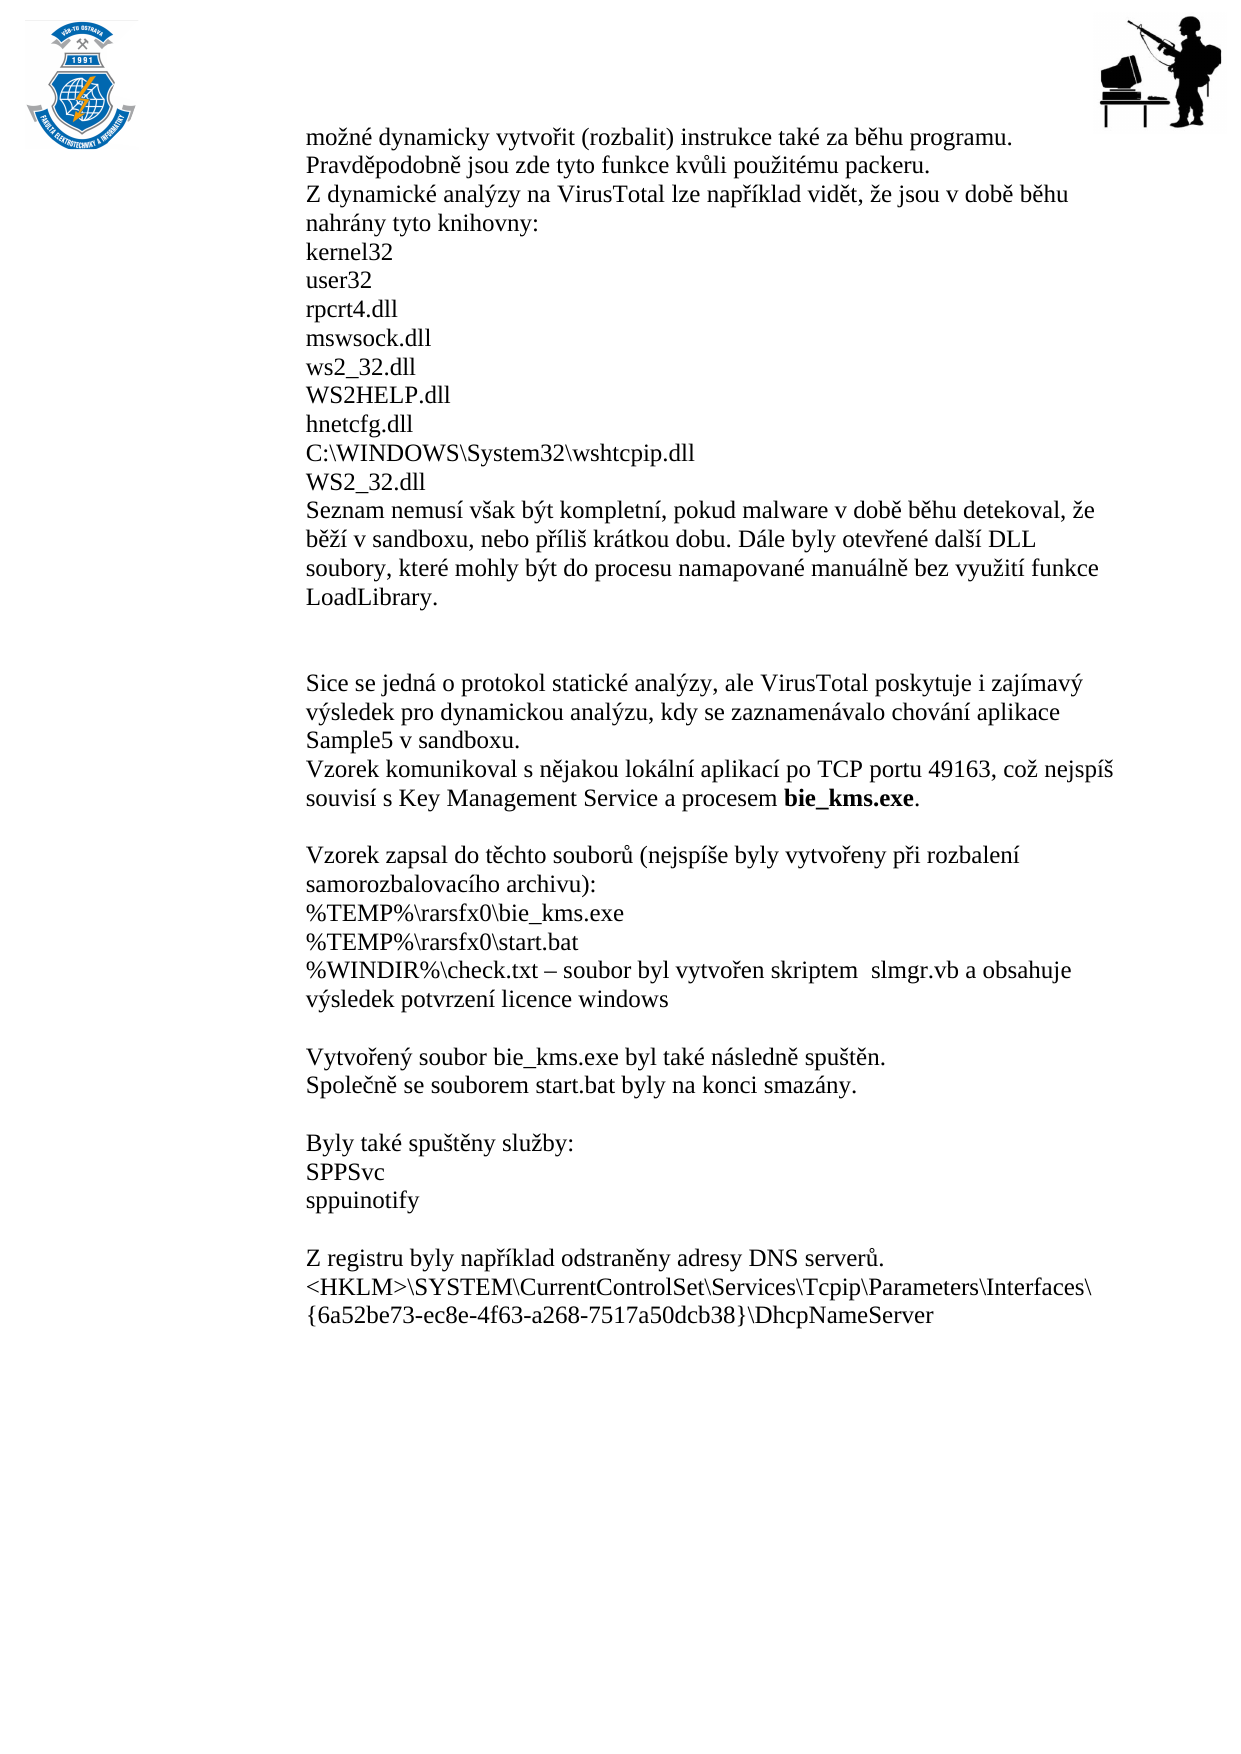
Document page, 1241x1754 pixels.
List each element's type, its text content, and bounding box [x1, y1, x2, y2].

list Vytvořený soubor bie_kms.exe byl také následně spuštěn. [268, 1042, 1122, 1071]
list Společně se souborem start.bat byly na konci smazány. Byly také spuštěny služby: [268, 1071, 1122, 1157]
list %WINDIR%\check.txt – soubor byl vytvořen skriptem slmgr.vb a obsahuje výsledek potvrzení licence windows [268, 956, 1122, 1013]
list Sice se jedná o protokol statické analýzy, ale VirusTotal poskytuje i zajímavý výsledek pro dynamickou analýzu, kdy se zaznamenávalo chování aplikace Sample5 v sandboxu. [268, 639, 1122, 754]
list ws2_32.dll [268, 352, 1122, 381]
picture [25, 20, 140, 153]
list sppuinotify [268, 1186, 1122, 1214]
list WS2HELP.dll [268, 381, 1122, 409]
picture [1093, 12, 1228, 134]
list %TEMP%\rarsfx0\bie_kms.exe [268, 898, 1122, 927]
list hnetcfg.dll [268, 409, 1122, 438]
list možné dynamicky vytvořit (rozbalit) instrukce také za běhu programu. Pravděpodobně jsou zde tyto funkce kvůli použitému packeru. [268, 122, 1122, 179]
list Z registru byly například odstraněny adresy DNS serverů. [268, 1214, 1122, 1272]
list Vzorek zapsal do těchto souborů (nejspíše byly vytvořeny při rozbalení samorozbalovacího archivu): [268, 841, 1122, 898]
list Vzorek komunikoval s nějakou lokální aplikací po TCP portu 49163, což nejspíš souvisí s Key Management Service a procesem bie_kms.exe. [268, 754, 1122, 812]
list Seznam nemusí však být kompletní, pokud malware v době běhu detekoval, že běží v sandboxu, nebo příliš krátkou dobu. Dále byly otevřené další DLL soubory, které mohly být do procesu namapované manuálně bez využití funkce LoadLibrary. [268, 496, 1122, 611]
list kernel32 [268, 237, 1122, 266]
list Z dynamické analýzy na VirusTotal lze například vidět, že jsou v době běhu nahrány tyto knihovny: [268, 179, 1122, 237]
list SPPSvc [268, 1157, 1122, 1186]
list user32 [268, 266, 1122, 294]
list rpcrt4.dll [268, 294, 1122, 323]
list WS2_32.dll [268, 467, 1122, 496]
list mswsock.dll [268, 323, 1122, 352]
list %TEMP%\rarsfx0\start.bat [268, 927, 1122, 956]
list C:\WINDOWS\System32\wshtcpip.dll [268, 438, 1122, 467]
list <HKLM>\SYSTEM\CurrentControlSet\Services\Tcpip\Parameters\Interfaces\{6a52be73-ec8e-4f63-a268-7517a50dcb38}\DhcpNameServer [268, 1272, 1122, 1329]
